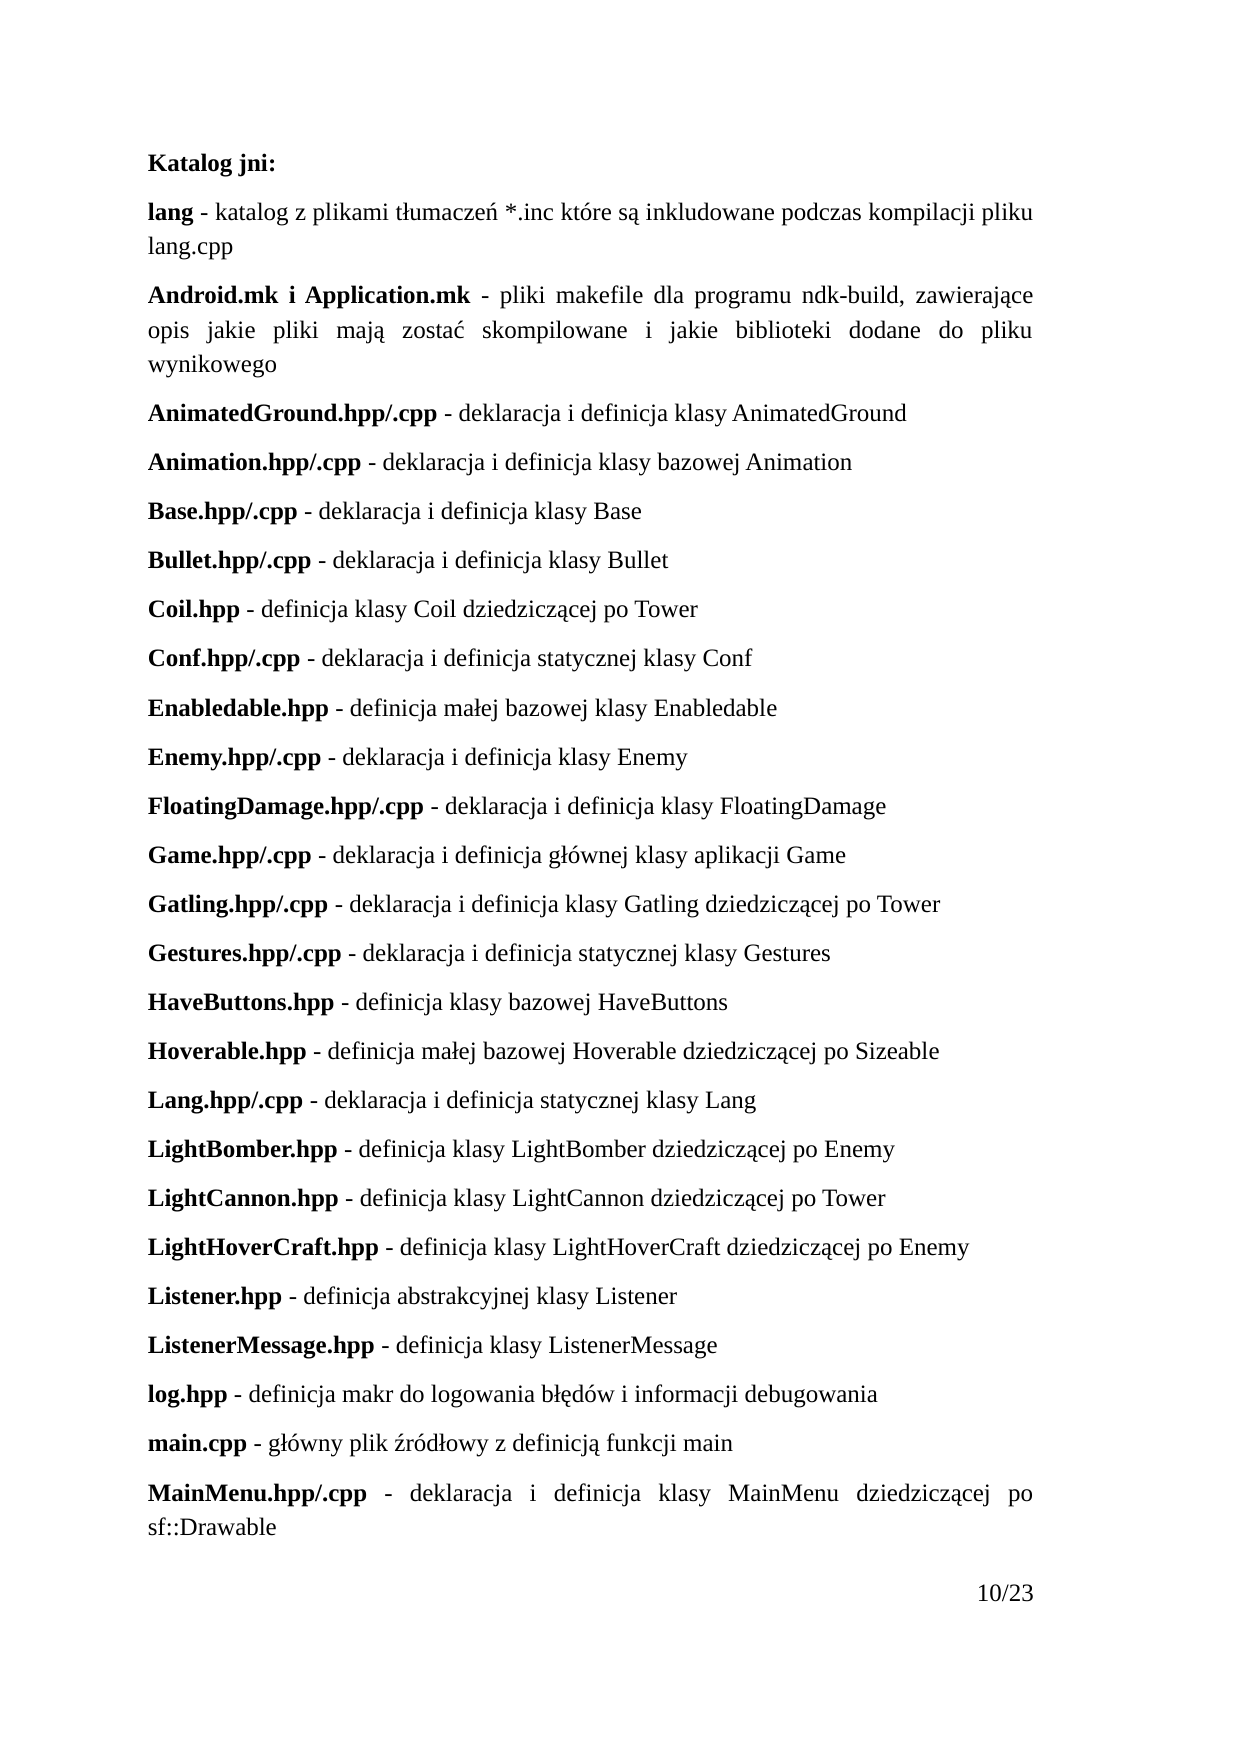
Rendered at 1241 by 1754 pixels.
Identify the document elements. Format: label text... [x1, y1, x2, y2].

text Gatling.hpp/.cpp - deklaracja i definicja klasy Gatling dziedziczącej po Tower [148, 889, 1033, 918]
text Hoverable.hpp - definicja małej bazowej Hoverable dziedziczącej po Sizeable [148, 1036, 1033, 1065]
text Listener.hpp - definicja abstrakcyjnej klasy Listener [148, 1281, 1033, 1310]
text Bullet.hpp/.cpp - deklaracja i definicja klasy Bullet [148, 545, 1033, 574]
text lang - katalog z plikami tłumaczeń *.inc które są inkludowane podczas kompilacji pliku lang.cpp [148, 197, 1033, 260]
text main.cpp - główny plik źródłowy z definicją funkcji main [148, 1428, 1033, 1457]
text Coil.hpp - definicja klasy Coil dziedziczącej po Tower [148, 594, 1033, 623]
text Katalog jni: [148, 148, 1033, 176]
text Base.hpp/.cpp - deklaracja i definicja klasy Base [148, 496, 1033, 525]
text Conf.hpp/.cpp - deklaracja i definicja statycznej klasy Conf [148, 643, 1033, 672]
text Enemy.hpp/.cpp - deklaracja i definicja klasy Enemy [148, 742, 1033, 770]
text Lang.hpp/.cpp - deklaracja i definicja statycznej klasy Lang [148, 1085, 1033, 1114]
text Enabledable.hpp - definicja małej bazowej klasy Enabledable [148, 693, 1033, 721]
text MainMenu.hpp/.cpp - deklaracja i definicja klasy MainMenu dziedziczącej po sf::Drawable [148, 1478, 1033, 1541]
text FloatingDamage.hpp/.cpp - deklaracja i definicja klasy FloatingDamage [148, 791, 1033, 819]
text log.hpp - definicja makr do logowania błędów i informacji debugowania [148, 1379, 1033, 1408]
text HaveButtons.hpp - definicja klasy bazowej HaveButtons [148, 987, 1033, 1016]
text Android.mk i Application.mk - pliki makefile dla programu ndk-build, zawierające opis jakie pliki mają zostać skompilowane i jakie biblioteki dodane do pliku wynikowego [148, 280, 1033, 378]
text Gestures.hpp/.cpp - deklaracja i definicja statycznej klasy Gestures [148, 938, 1033, 967]
text AnimatedGround.hpp/.cpp - deklaracja i definicja klasy AnimatedGround [148, 398, 1033, 427]
text LightBomber.hpp - definicja klasy LightBomber dziedziczącej po Enemy [148, 1134, 1033, 1163]
text Animation.hpp/.cpp - deklaracja i definicja klasy bazowej Animation [148, 447, 1033, 476]
text Game.hpp/.cpp - deklaracja i definicja głównej klasy aplikacji Game [148, 840, 1033, 868]
text LightHoverCraft.hpp - definicja klasy LightHoverCraft dziedziczącej po Enemy [148, 1232, 1033, 1261]
text ListenerMessage.hpp - definicja klasy ListenerMessage [148, 1330, 1033, 1359]
text LightCannon.hpp - definicja klasy LightCannon dziedziczącej po Tower [148, 1183, 1033, 1212]
